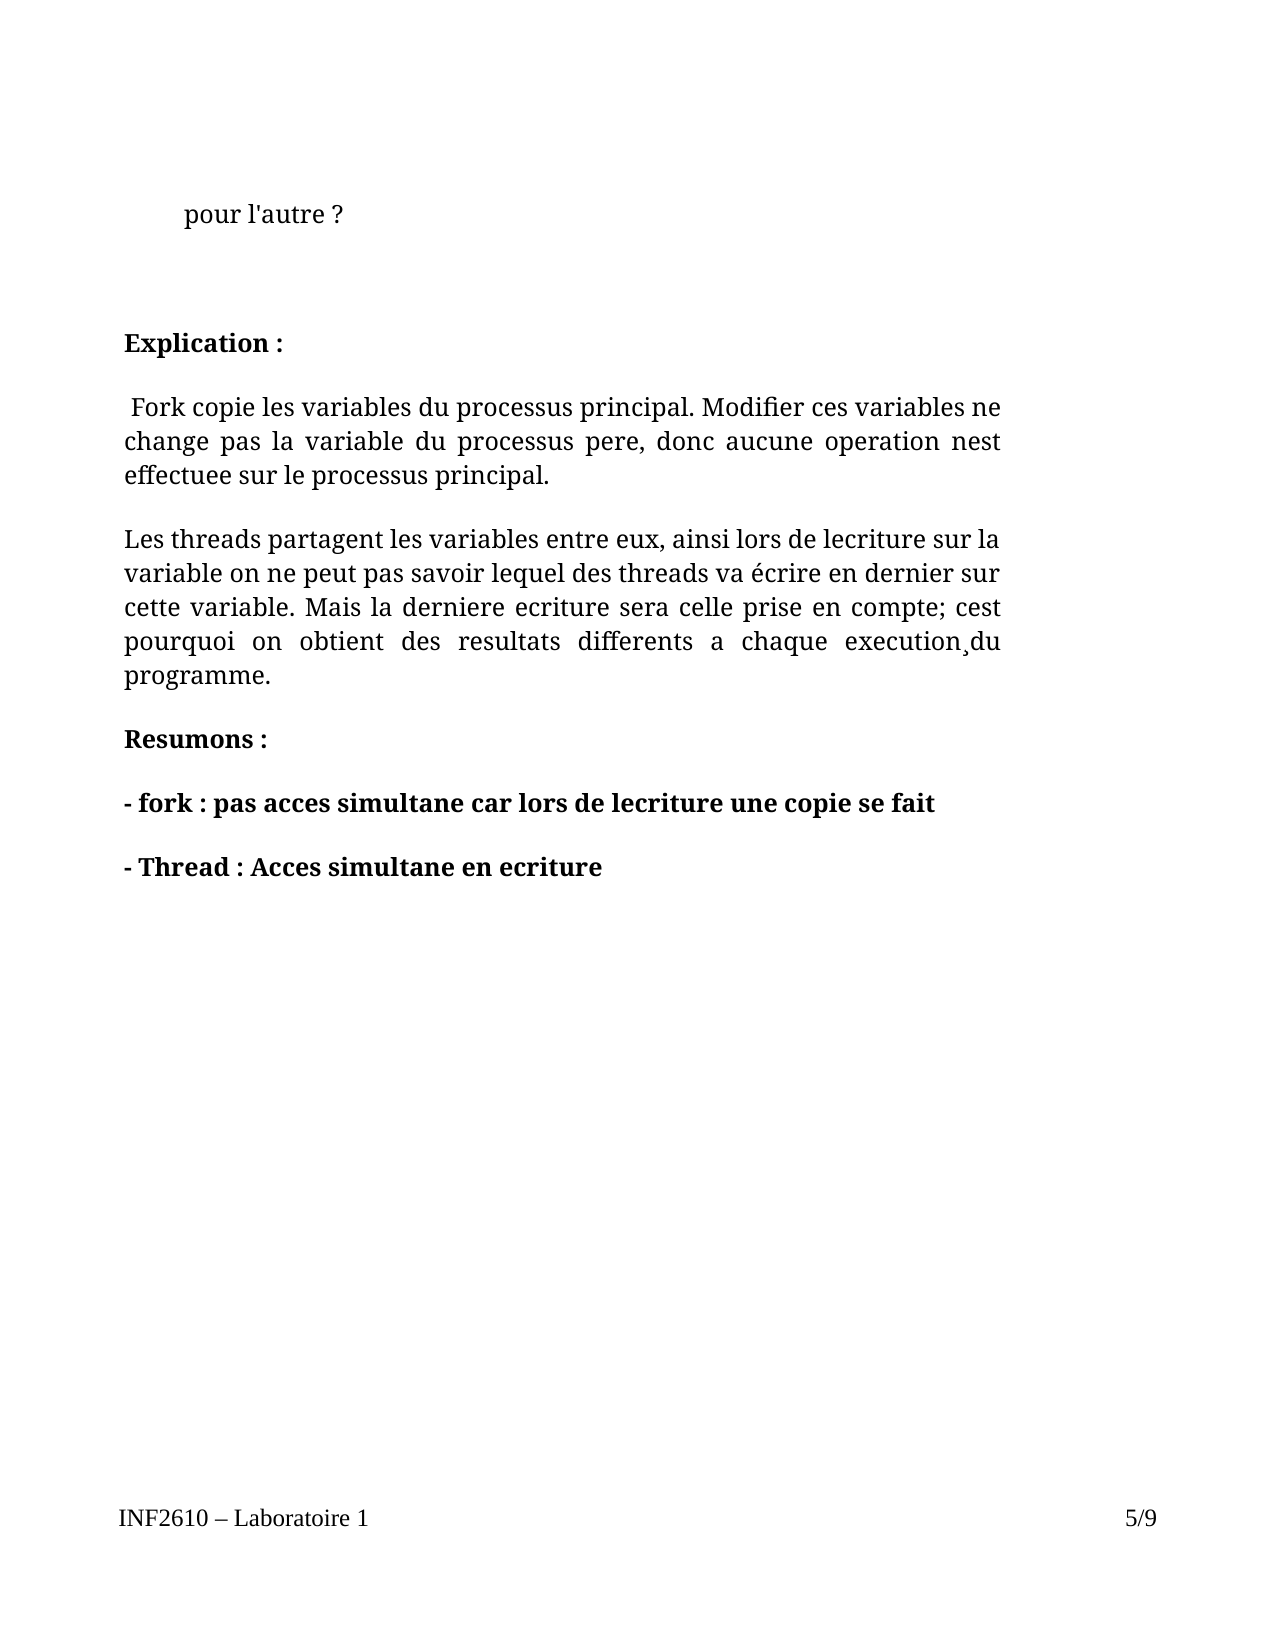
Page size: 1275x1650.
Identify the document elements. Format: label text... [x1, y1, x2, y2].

table_cell [1008, 176, 1077, 905]
table_cell pour l'autre ? Explication : Fork copie les variables du processus principal. Modifier ces variables ne change pas la variable du processus pere, donc aucune operation nest effectuee sur le processus principal. Les threads partagent les variables entre eux, ainsi lors de lecriture sur la variable on ne peut pas savoir lequel des threads va écrire en dernier sur cette variable. Mais la derniere ecriture sera celle prise en compte; cest pourquoi on obtient des resultats differents a chaque execution¸du programme. Resumons : - fork : pas acces simultane car lors de lecriture une copie se fait - Thread : Acces simultane en ecriture [118, 176, 1007, 905]
table_cell [1077, 176, 1158, 905]
